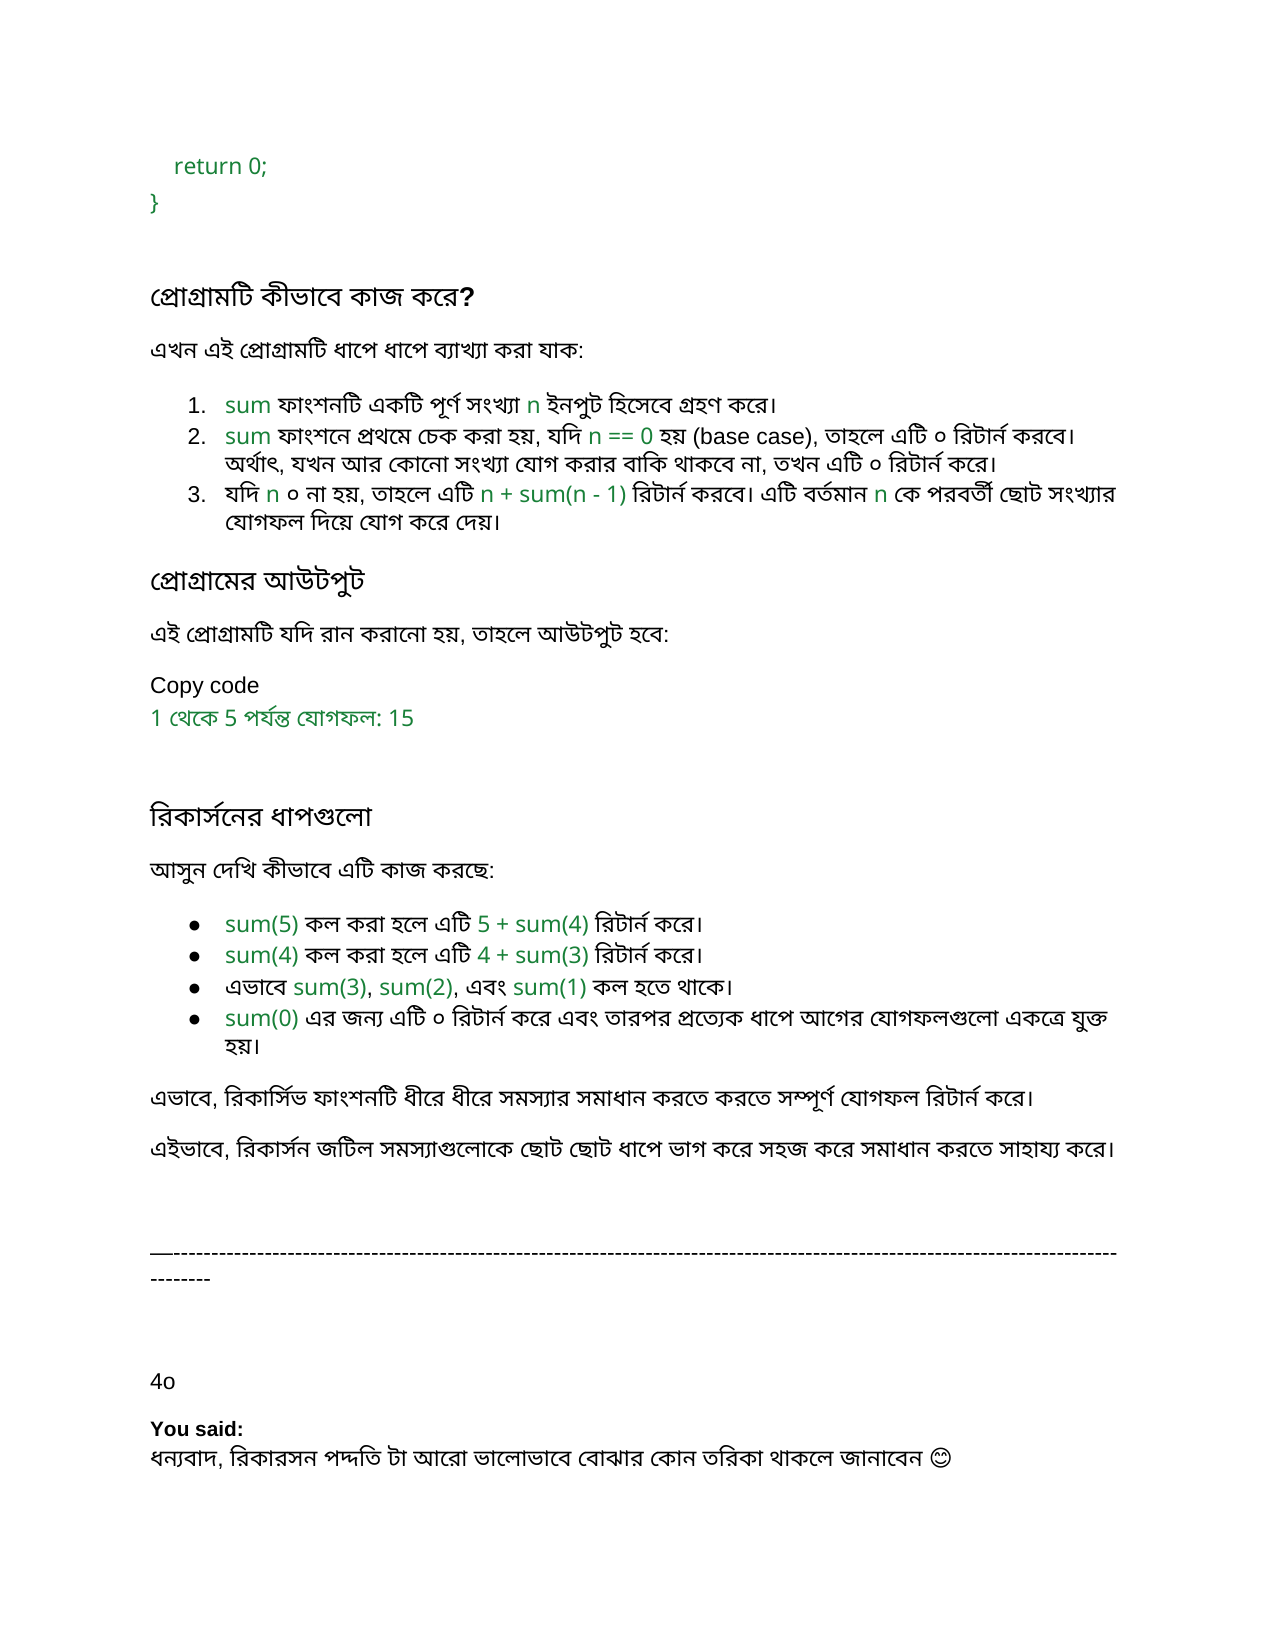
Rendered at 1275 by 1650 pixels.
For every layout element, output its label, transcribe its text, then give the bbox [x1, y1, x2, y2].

text এভাবে, রিকার্সিভ ফাংশনটি ধীরে ধীরে সমস্যার সমাধান করতে করতে সম্পূর্ণ যোগফল রিটার্ন করে। [150, 1084, 1125, 1111]
list এভাবে sum(3), sum(2), এবং sum(1) কল হতে থাকে। [187, 971, 1125, 1002]
subtitle প্রোগ্রামের আউটপুট [150, 564, 1125, 596]
text আসুন দেখি কীভাবে এটি কাজ করছে: [150, 857, 1125, 883]
text এইভাবে, রিকার্সন জটিল সমস্যাগুলোকে ছোট ছোট ধাপে ভাগ করে সহজ করে সমাধান করতে সাহায্য করে। [150, 1136, 1125, 1162]
text ধন্যবাদ, রিকারসন পদ্দতি টা আরো ভালোভাবে বোঝার কোন তরিকা থাকলে জানাবেন 😊 [150, 1445, 1125, 1471]
subtitle প্রোগ্রামটি কীভাবে কাজ করে? [150, 281, 1125, 312]
list sum ফাংশনটি একটি পূর্ণ সংখ্যা n ইনপুট হিসেবে গ্রহণ করে। [187, 389, 1125, 420]
subtitle 4o [150, 1368, 1125, 1394]
text 1 থেকে 5 পর্যন্ত যোগফল: 15 [150, 702, 1125, 736]
text এখন এই প্রোগ্রামটি ধাপে ধাপে ব্যাখ্যা করা যাক: [150, 337, 1125, 364]
subtitle You said: [150, 1417, 1125, 1441]
text return 0; [150, 150, 1125, 181]
text এই প্রোগ্রামটি যদি রান করানো হয়, তাহলে আউটপুট হবে: [607, 621, 1125, 647]
list যদি n ০ না হয়, তাহলে এটি n + sum(n - 1) রিটার্ন করবে। এটি বর্তমান n কে পরবর্তী ছোট সংখ্যার যোগফল দিয়ে যোগ করে দেয়। [187, 478, 1125, 535]
text —------------------------------------------------------------------------------------------------------------------------------------ [150, 1238, 1125, 1291]
subtitle রিকার্সনের ধাপগুলো [150, 801, 1125, 832]
text } [150, 186, 1125, 217]
list sum(4) কল করা হলে এটি 4 + sum(3) রিটার্ন করে। [187, 939, 1125, 971]
text এই প্রোগ্রামটি যদি রান করানো হয়, তাহলে আউটপুট হবে: [150, 621, 618, 647]
text Copy code [150, 672, 1125, 698]
list sum ফাংশনে প্রথমে চেক করা হয়, যদি n == 0 হয় (base case), তাহলে এটি ০ রিটার্ন করবে। অর্থাৎ, যখন আর কোনো সংখ্যা যোগ করার বাকি থাকবে না, তখন এটি ০ রিটার্ন করে। [187, 420, 1125, 478]
list sum(5) কল করা হলে এটি 5 + sum(4) রিটার্ন করে। [187, 908, 1125, 939]
list sum(0) এর জন্য এটি ০ রিটার্ন করে এবং তারপর প্রত্যেক ধাপে আগের যোগফলগুলো একত্রে যুক্ত হয়। [187, 1002, 1125, 1059]
